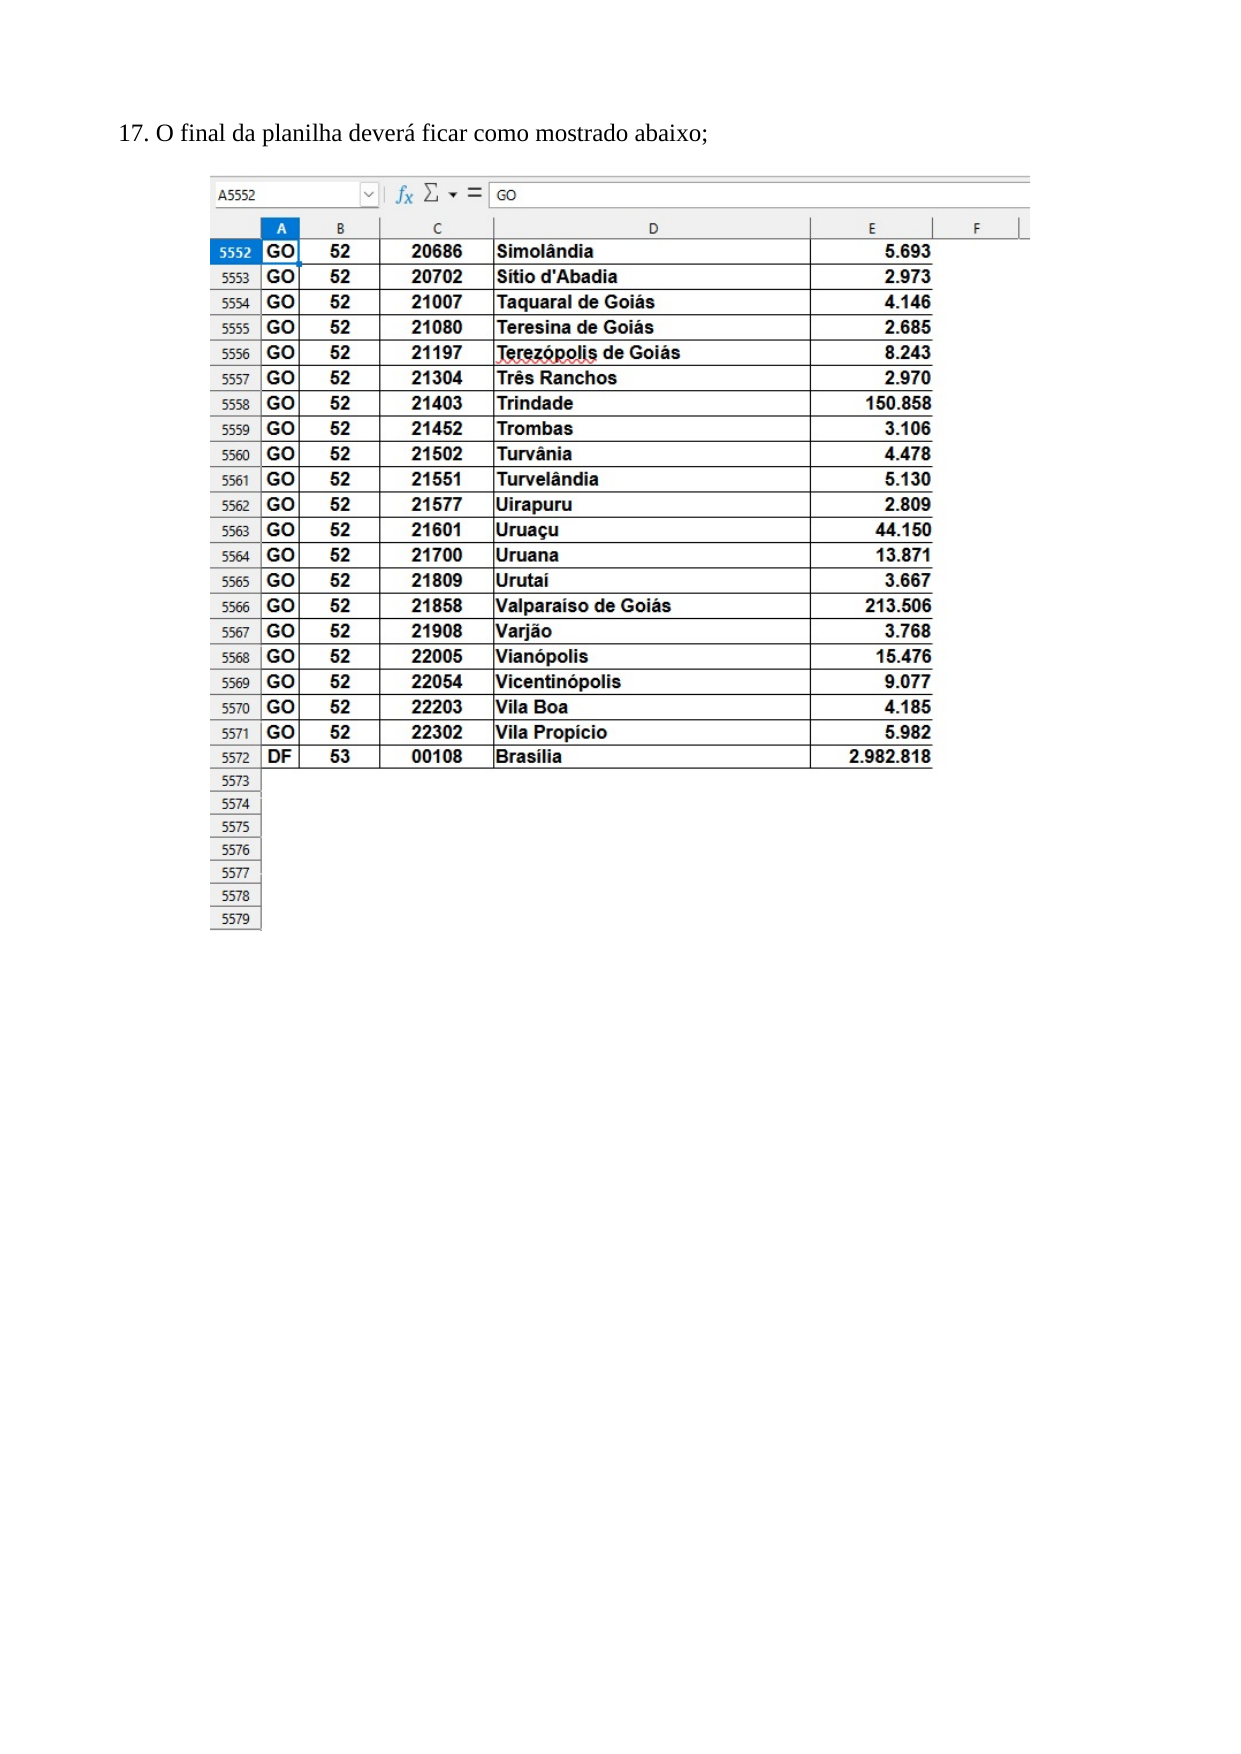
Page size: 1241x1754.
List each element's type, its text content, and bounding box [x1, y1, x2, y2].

text 17. O final da planilha deverá ficar como mostrado abaixo; [118, 118, 1122, 147]
picture [210, 175, 1030, 931]
